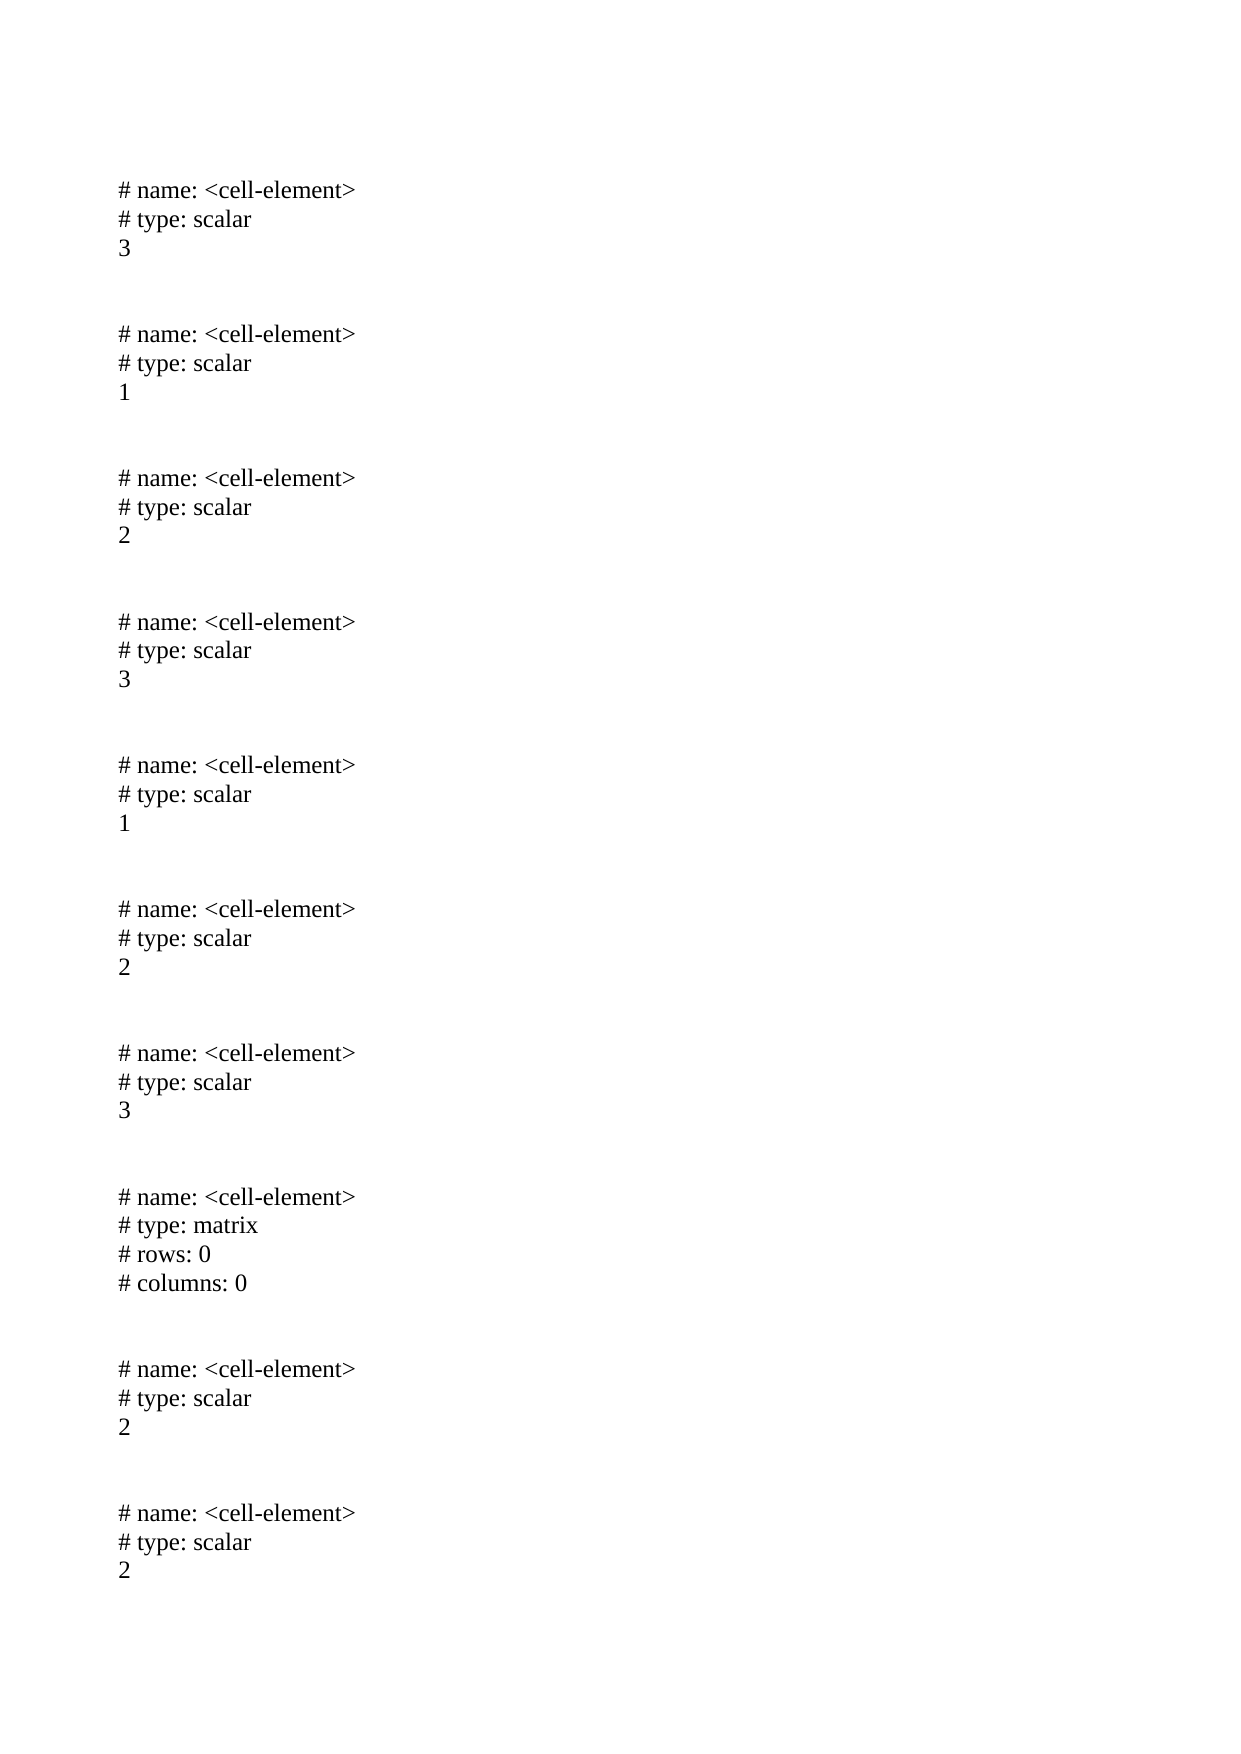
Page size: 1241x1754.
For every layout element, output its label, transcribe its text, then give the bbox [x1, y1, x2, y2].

text 1 [118, 377, 1122, 406]
text # name: <cell-element> [118, 894, 1122, 923]
text 2 [118, 521, 1122, 549]
text # type: scalar [118, 492, 1122, 521]
text # name: <cell-element> [118, 176, 1122, 204]
text # type: scalar [118, 1067, 1122, 1096]
text # name: <cell-element> [118, 1498, 1122, 1527]
text # name: <cell-element> [118, 1182, 1122, 1211]
text # type: scalar [118, 1383, 1122, 1412]
text # name: <cell-element> [118, 319, 1122, 348]
text 1 [118, 808, 1122, 837]
text # type: scalar [118, 923, 1122, 952]
text # type: scalar [118, 1527, 1122, 1556]
text # type: scalar [118, 636, 1122, 664]
text 3 [118, 664, 1122, 693]
text 2 [118, 1412, 1122, 1441]
text # type: matrix [118, 1211, 1122, 1239]
text # rows: 0 [118, 1239, 1122, 1268]
text # name: <cell-element> [118, 463, 1122, 492]
text # type: scalar [118, 779, 1122, 808]
text # type: scalar [118, 204, 1122, 233]
text # type: scalar [118, 348, 1122, 377]
text # columns: 0 [118, 1268, 1122, 1297]
text 3 [118, 1096, 1122, 1124]
text # name: <cell-element> [118, 751, 1122, 779]
text # name: <cell-element> [118, 607, 1122, 636]
text 3 [118, 233, 1122, 262]
text # name: <cell-element> [118, 1038, 1122, 1067]
text 2 [118, 1556, 1122, 1584]
text # name: <cell-element> [118, 1354, 1122, 1383]
text 2 [118, 952, 1122, 981]
